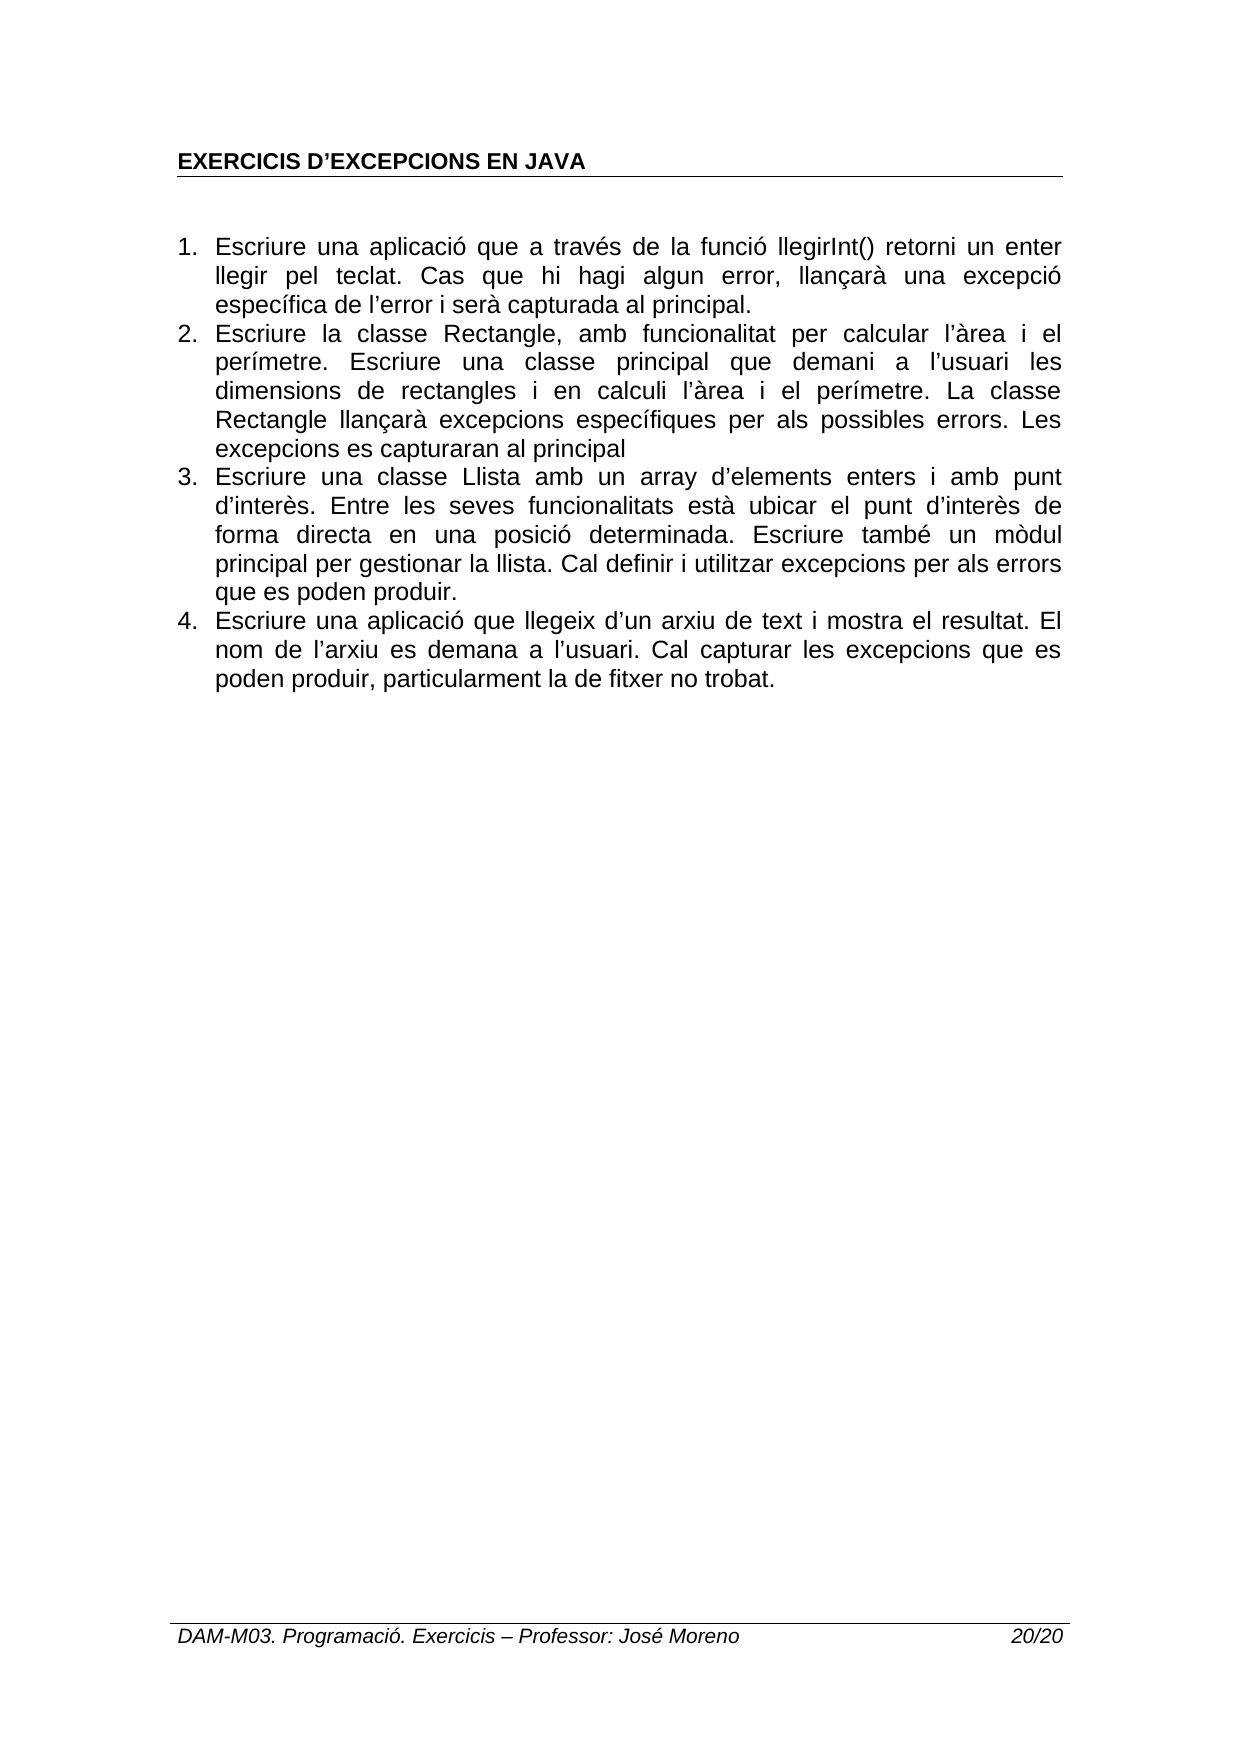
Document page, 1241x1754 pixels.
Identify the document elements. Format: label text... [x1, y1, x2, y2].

list Escriure una classe Llista amb un array d’elements enters i amb punt d’interès. Entre les seves funcionalitats està ubicar el punt d’interès de forma directa en una posició determinada. Escriure també un mòdul principal per gestionar la llista. Cal definir i utilitzar excepcions per als errors que es poden produir. [177, 462, 1063, 606]
list Escriure la classe Rectangle, amb funcionalitat per calcular l’àrea i el perímetre. Escriure una classe principal que demani a l’usuari les dimensions de rectangles i en calculi l’àrea i el perímetre. La classe Rectangle llançarà excepcions específiques per als possibles errors. Les excepcions es capturaran al principal [177, 318, 1063, 462]
list Escriure una aplicació que a través de la funció llegirInt() retorni un enter llegir pel teclat. Cas que hi hagi algun error, llançarà una excepció específica de l’error i serà capturada al principal. [177, 232, 1063, 318]
list Escriure una aplicació que llegeix d’un arxiu de text i mostra el resultat. El nom de l’arxiu es demana a l’usuari. Cal capturar les excepcions que es poden produir, particularment la de fitxer no trobat. [177, 606, 1063, 692]
subtitle EXERCICIS D’EXCEPCIONS EN JAVA [177, 148, 1063, 176]
